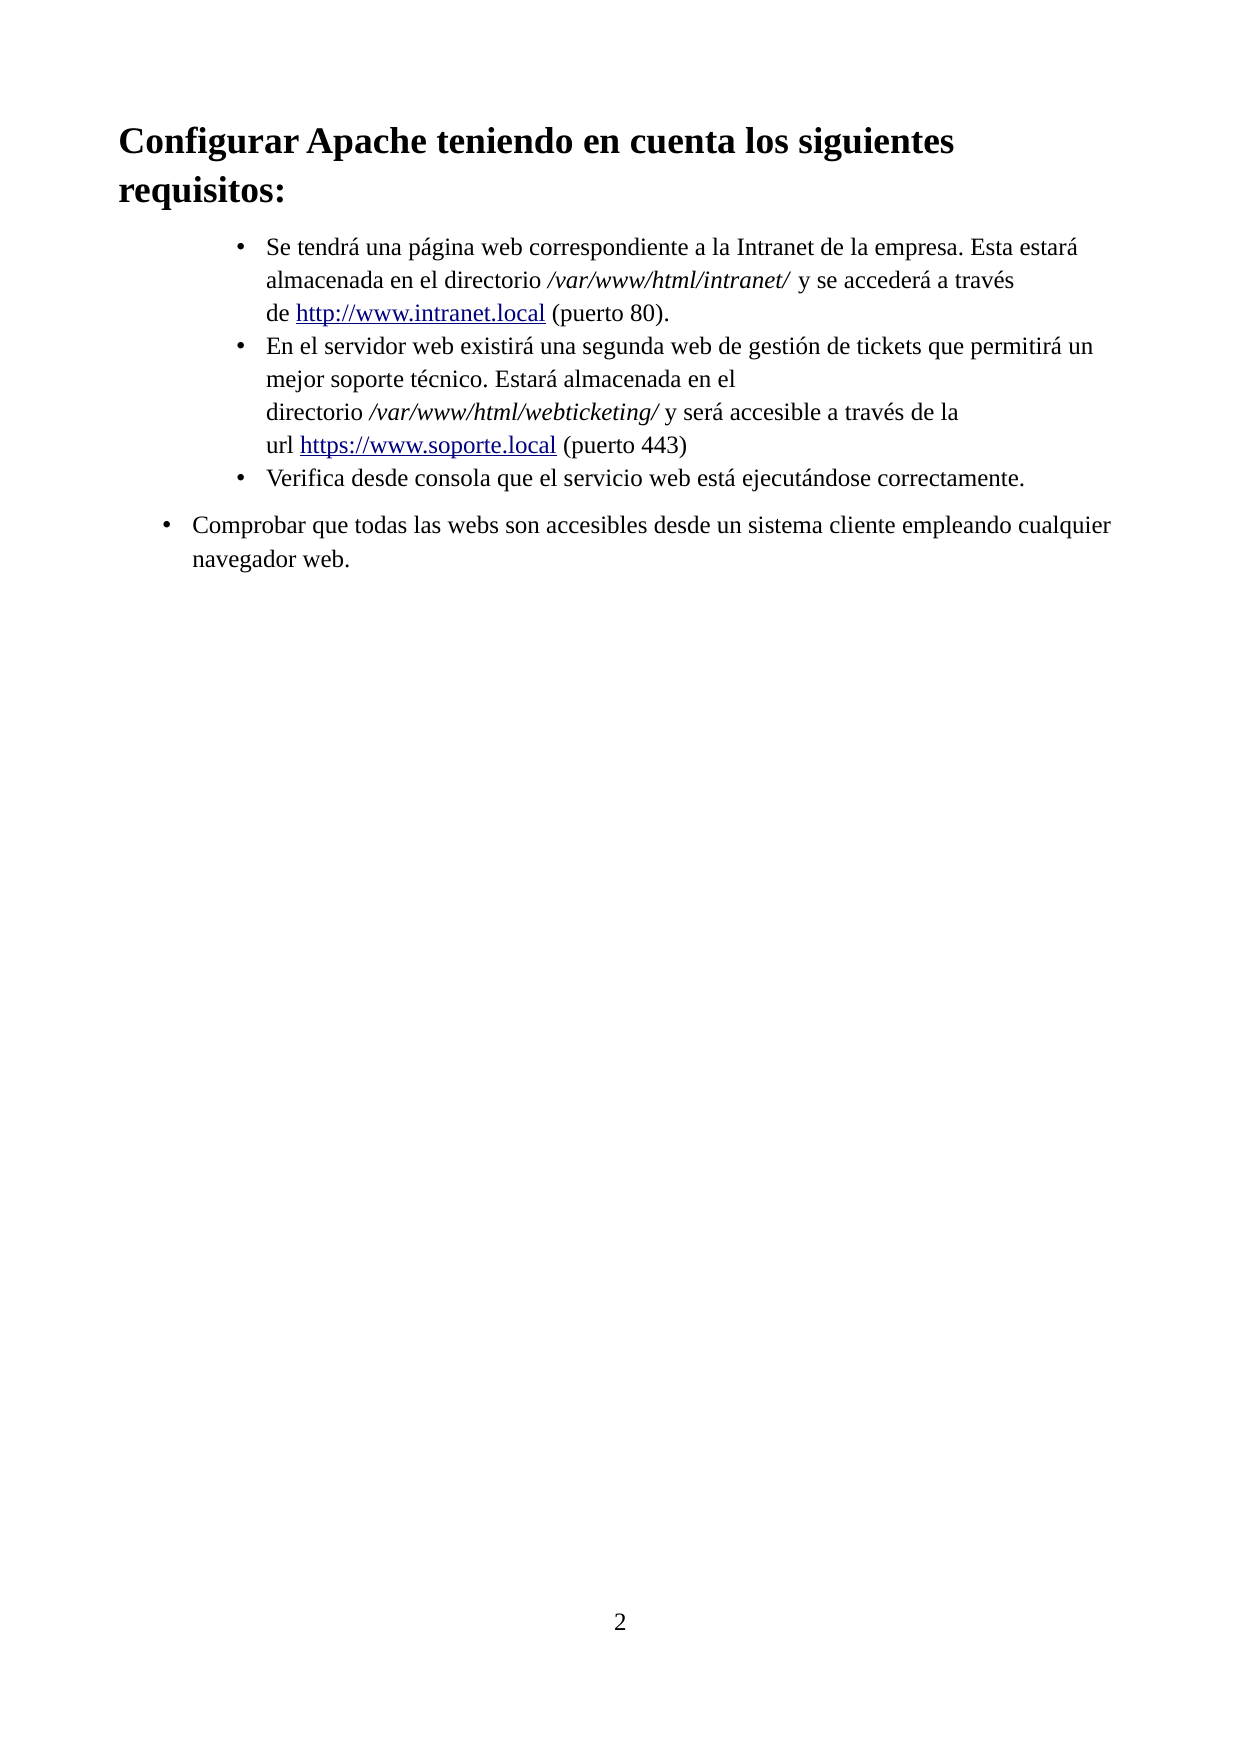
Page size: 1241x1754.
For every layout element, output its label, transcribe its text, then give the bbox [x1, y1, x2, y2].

list En el servidor web existirá una segunda web de gestión de tickets que permitirá un mejor soporte técnico. Estará almacenada en el directorio /var/www/html/webticketing/ y será accesible a través de la url https://www.soporte.local (puerto 443) [236, 331, 1122, 459]
text Configurar Apache teniendo en cuenta los siguientes requisitos: [118, 118, 1122, 211]
list Se tendrá una página web correspondiente a la Intranet de la empresa. Esta estará almacenada en el directorio /var/www/html/intranet/ y se accederá a través de http://www.intranet.local (puerto 80). [236, 232, 1122, 327]
list Comprobar que todas las webs son accesibles desde un sistema cliente empleando cualquier navegador web. [162, 511, 1122, 572]
list Verifica desde consola que el servicio web está ejecutándose correctamente. [236, 463, 1122, 492]
